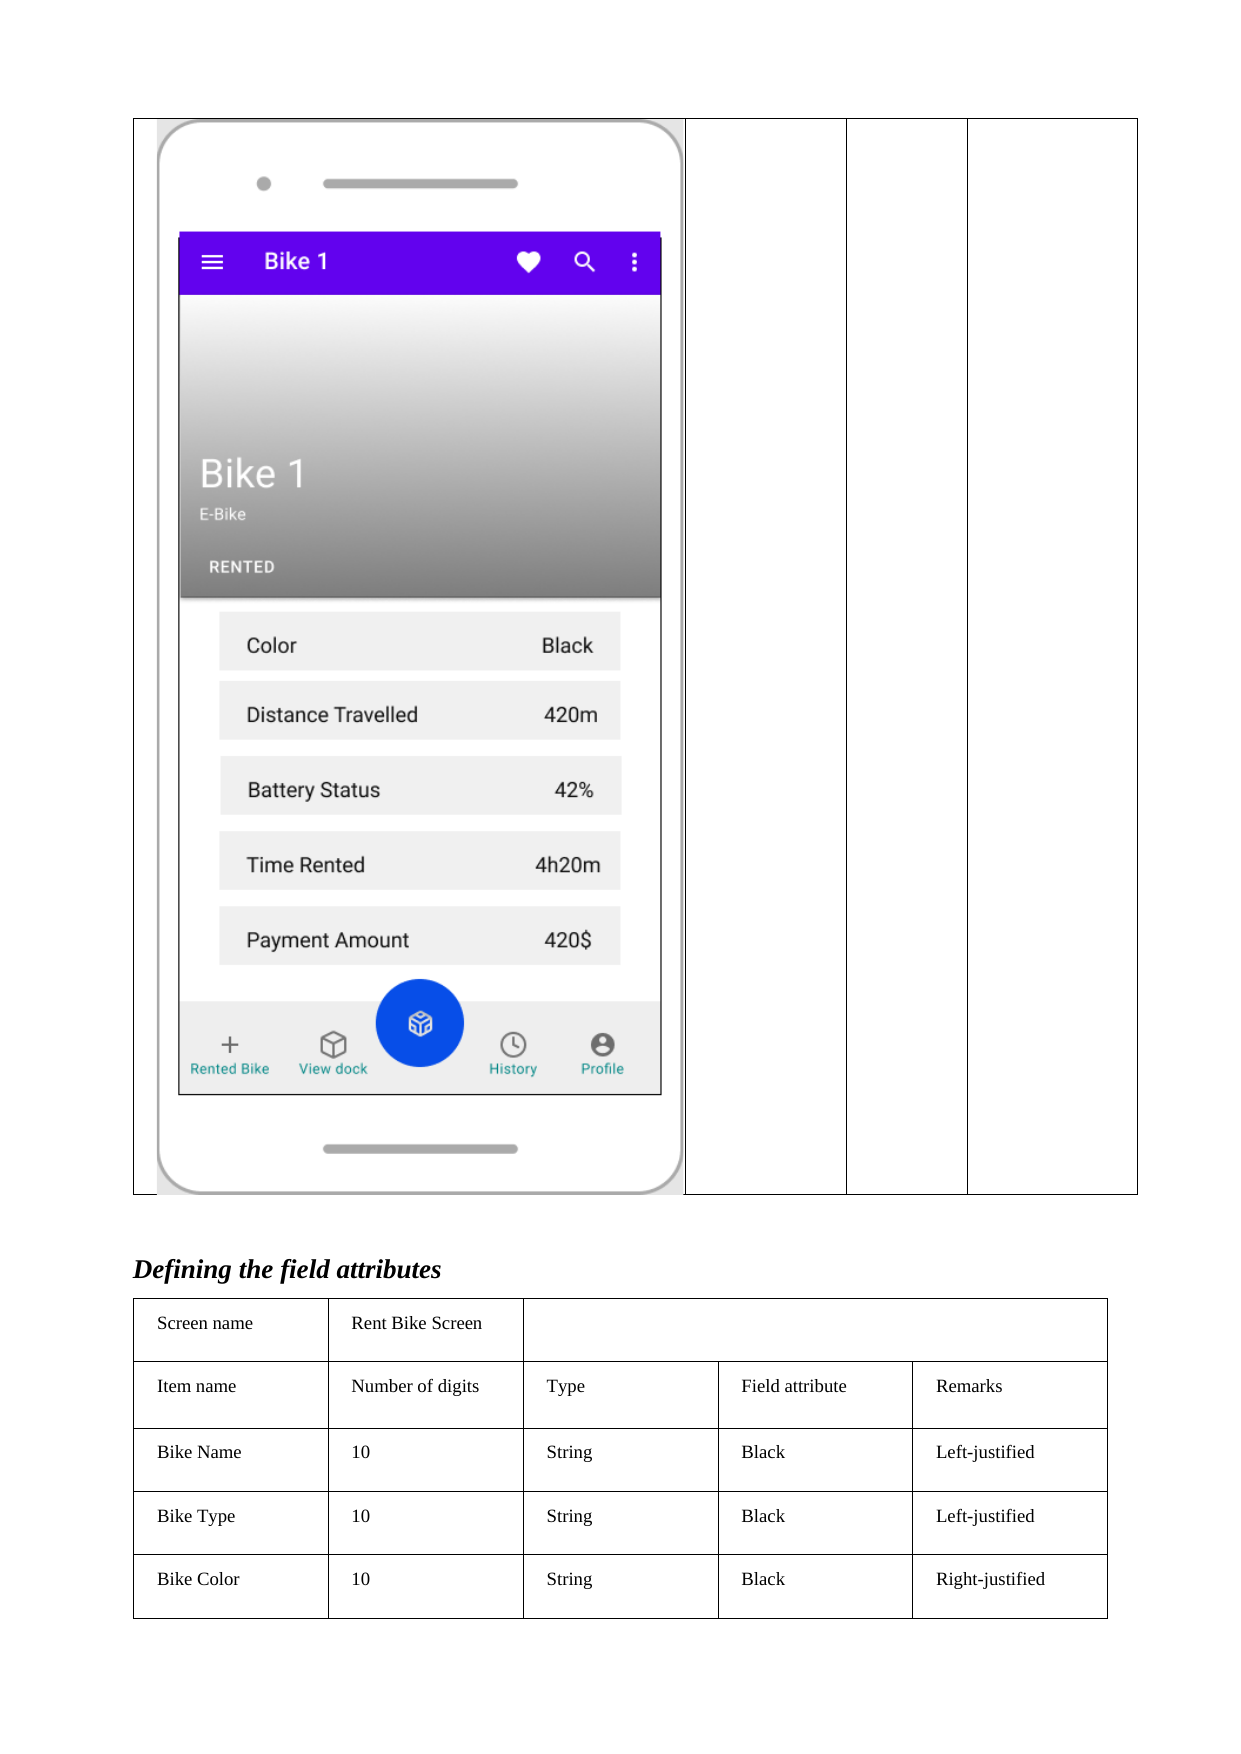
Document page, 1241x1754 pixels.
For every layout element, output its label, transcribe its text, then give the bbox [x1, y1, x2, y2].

table_cell [968, 119, 1137, 1194]
table_cell Left-justified [913, 1429, 1107, 1491]
table_cell String [524, 1492, 718, 1554]
picture [156, 119, 684, 1195]
table_cell Bike Type [134, 1492, 328, 1554]
table_cell [686, 119, 846, 1194]
table_cell String [524, 1429, 718, 1491]
table_cell Number of digits [329, 1362, 523, 1427]
table_cell [134, 119, 156, 1194]
table_cell Right-justified [913, 1555, 1107, 1618]
table_cell 10 [329, 1429, 523, 1491]
table_cell 10 [329, 1555, 523, 1618]
table_cell Item name [134, 1362, 328, 1427]
table_cell Type [524, 1362, 718, 1427]
table_cell Field attribute [719, 1362, 912, 1427]
table_cell String [524, 1555, 718, 1618]
table_cell [847, 119, 967, 1194]
table_cell Bike Color [134, 1555, 328, 1618]
text Defining the field attributes [133, 1253, 1122, 1284]
table_header [524, 1299, 1107, 1361]
table_cell Black [719, 1429, 912, 1491]
table_header Rent Bike Screen [329, 1299, 523, 1361]
table_cell Black [719, 1555, 912, 1618]
table_cell Black [719, 1492, 912, 1554]
table_cell 10 [329, 1492, 523, 1554]
table_header Screen name [134, 1299, 328, 1361]
table_cell Bike Name [134, 1429, 328, 1491]
table_cell Left-justified [913, 1492, 1107, 1554]
table_cell Remarks [913, 1362, 1107, 1427]
